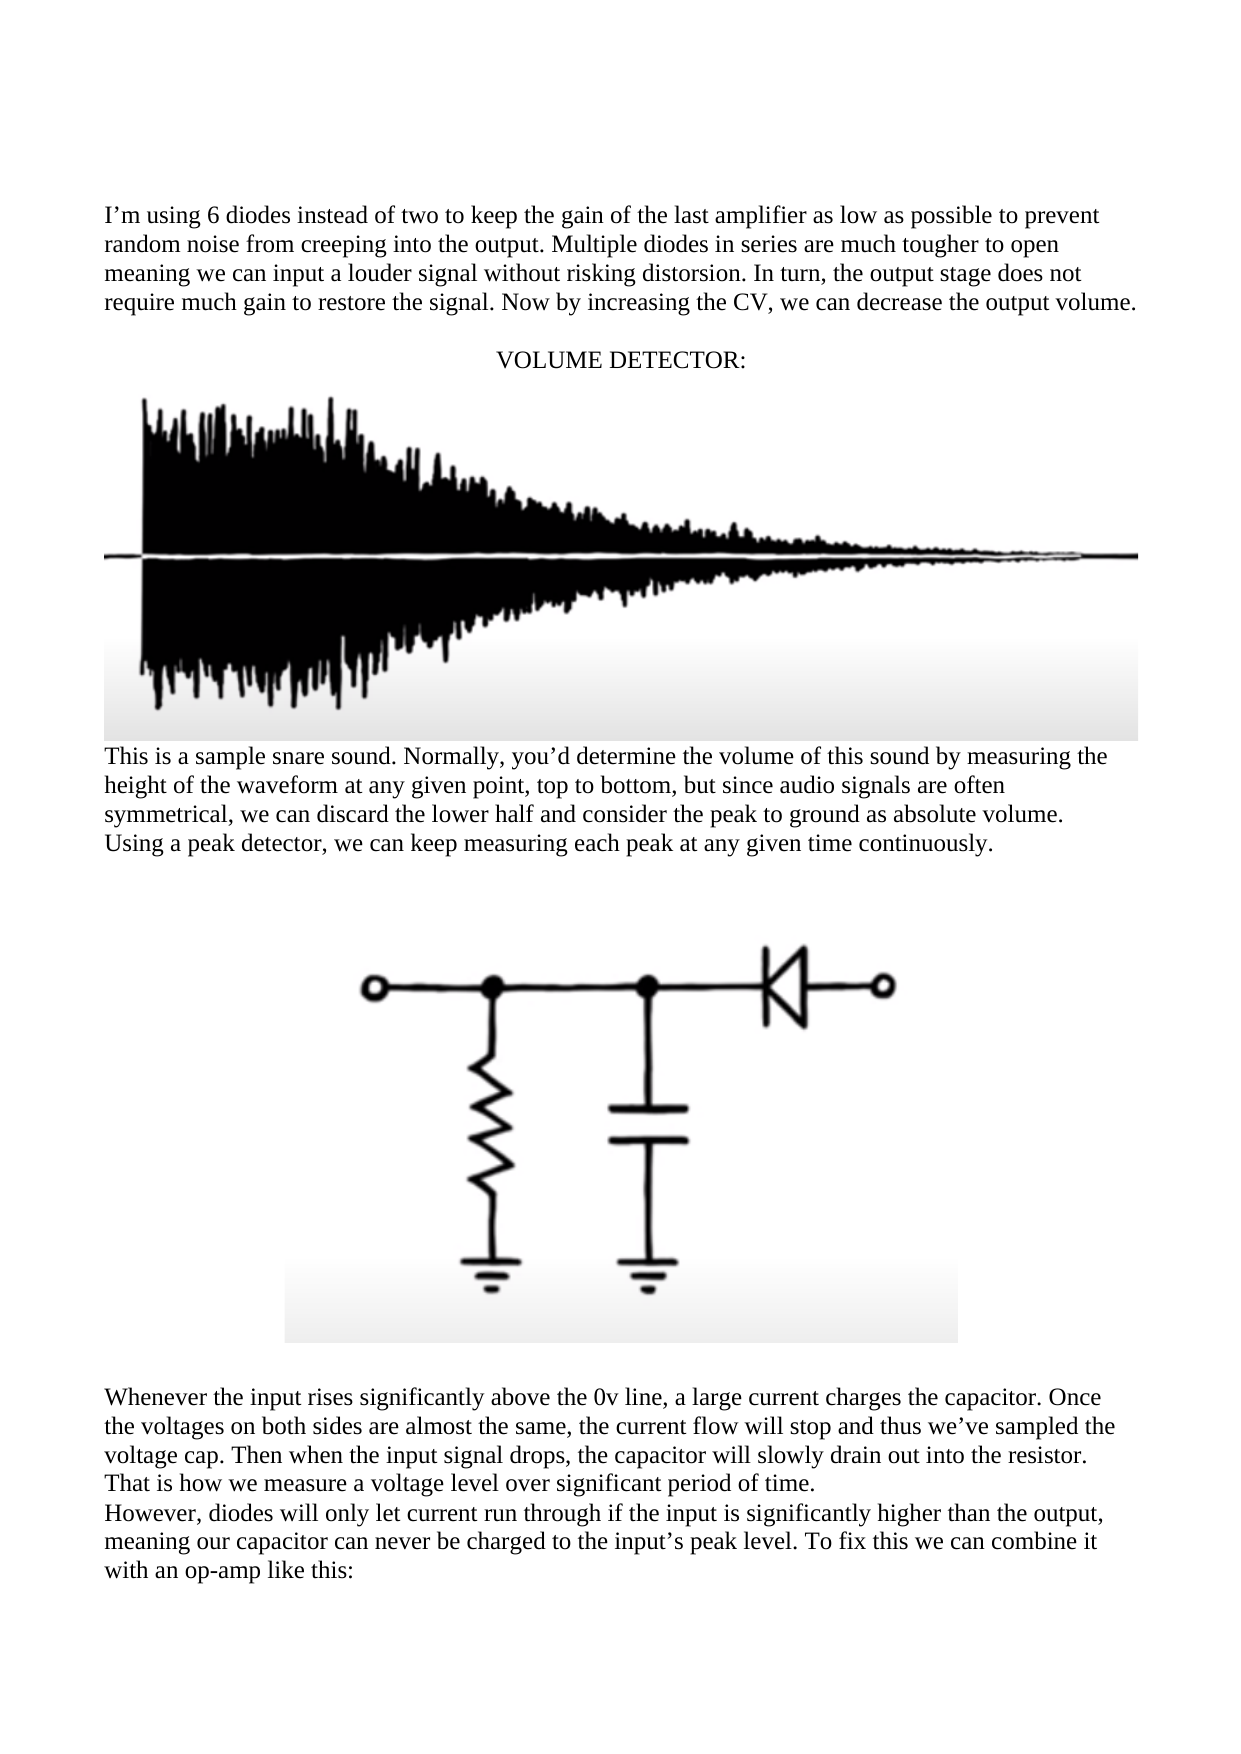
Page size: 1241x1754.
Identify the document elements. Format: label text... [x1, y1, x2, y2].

text VOLUME DETECTOR: [104, 345, 1138, 373]
picture [104, 373, 1139, 741]
text I’m using 6 diodes instead of two to keep the gain of the last amplifier as low as possible to prevent random noise from creeping into the output. Multiple diodes in series are much tougher to open meaning we can input a louder signal without risking distorsion. In turn, the output stage does not require much gain to restore the signal. Now by increasing the CV, we can decrease the output volume. [104, 200, 1138, 315]
text This is a sample snare sound. Normally, you’d determine the volume of this sound by measuring the height of the waveform at any given point, top to bottom, but since audio signals are often symmetrical, we can discard the lower half and consider the peak to ground as absolute volume. [104, 741, 1138, 828]
picture [284, 864, 958, 1343]
text Using a peak detector, we can keep measuring each peak at any given time continuously. [104, 828, 1138, 857]
text Whenever the input rises significantly above the 0v line, a large current charges the capacitor. Once the voltages on both sides are almost the same, the current flow will stop and thus we’ve sampled the voltage cap. Then when the input signal drops, the capacitor will slowly drain out into the resistor. That is how we measure a voltage level over significant period of time. [104, 1382, 1138, 1497]
text However, diodes will only let current run through if the input is significantly higher than the output, meaning our capacitor can never be charged to the input’s peak level. To fix this we can combine it with an op-amp like this: [104, 1498, 1138, 1584]
